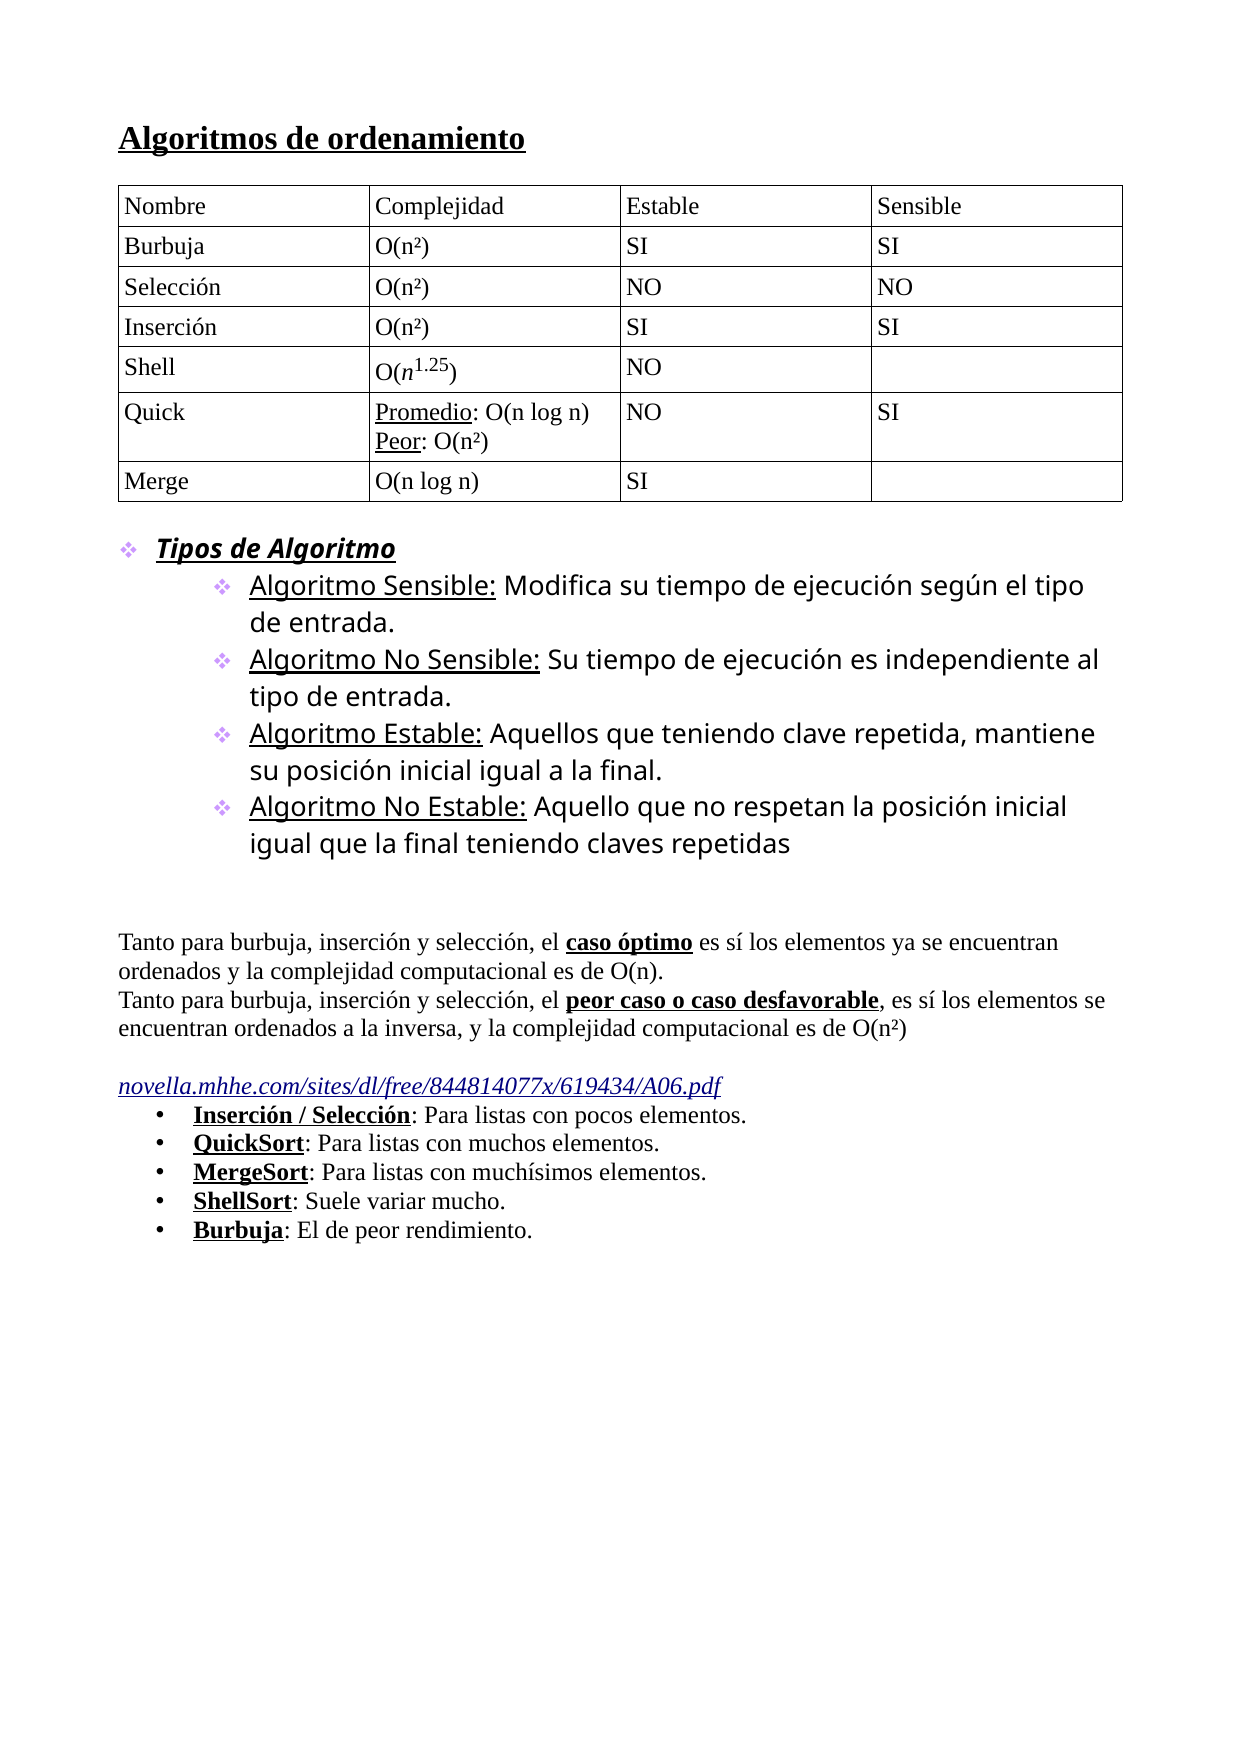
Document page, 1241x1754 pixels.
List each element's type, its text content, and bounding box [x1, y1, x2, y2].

list ShellSort: Suele variar mucho. [156, 1186, 1122, 1215]
table_cell O(n1.25) [370, 347, 620, 392]
table_cell O(n²) [370, 227, 620, 266]
list Inserción / Selección: Para listas con pocos elementos. [156, 1100, 1122, 1128]
text novella.mhhe.com/sites/dl/free/844814077x/619434/A06.pdf [118, 1071, 1122, 1100]
text Tanto para burbuja, inserción y selección, el caso óptimo es sí los elementos ya se encuentran ordenados y la complejidad computacional es de O(n). [118, 927, 1122, 985]
table_cell Promedio: O(n log n) Peor: O(n²) [370, 393, 620, 461]
list Burbuja: El de peor rendimiento. [156, 1215, 1122, 1243]
table_cell NO [621, 393, 871, 461]
table_cell Quick [119, 393, 369, 461]
table_cell SI [872, 307, 1122, 346]
table_cell Burbuja [119, 227, 369, 266]
table_cell O(n log n) [370, 462, 620, 501]
list Algoritmo No Sensible: Su tiempo de ejecución es independiente al tipo de entrada. [212, 640, 1122, 714]
table_cell SI [872, 393, 1122, 461]
table_cell NO [621, 267, 871, 306]
table_cell Selección [119, 267, 369, 306]
table_cell SI [621, 462, 871, 501]
table_cell [872, 462, 1122, 501]
table_cell SI [621, 307, 871, 346]
table_cell [872, 347, 1122, 392]
table_cell NO [621, 347, 871, 392]
list Tipos de Algoritmo [118, 530, 1122, 567]
table_cell SI [621, 227, 871, 266]
table_cell NO [872, 267, 1122, 306]
table_header Complejidad [370, 186, 620, 226]
table_cell Shell [119, 347, 369, 392]
table_header Sensible [872, 186, 1122, 226]
table_header Nombre [119, 186, 369, 226]
table_cell Inserción [119, 307, 369, 346]
table_cell Merge [119, 462, 369, 501]
table_header Estable [621, 186, 871, 226]
table_cell O(n²) [370, 267, 620, 306]
table_cell O(n²) [370, 307, 620, 346]
list QuickSort: Para listas con muchos elementos. [156, 1128, 1122, 1157]
list Algoritmo Sensible: Modifica su tiempo de ejecución según el tipo de entrada. [212, 567, 1122, 640]
table_cell SI [872, 227, 1122, 266]
list Algoritmo Estable: Aquellos que teniendo clave repetida, mantiene su posición inicial igual a la final. [212, 714, 1122, 788]
text Algoritmos de ordenamiento [118, 118, 1122, 156]
list MergeSort: Para listas con muchísimos elementos. [156, 1157, 1122, 1186]
text Tanto para burbuja, inserción y selección, el peor caso o caso desfavorable, es sí los elementos se encuentran ordenados a la inversa, y la complejidad computacional es de O(n²) [118, 985, 1122, 1042]
list Algoritmo No Estable: Aquello que no respetan la posición inicial igual que la final teniendo claves repetidas [212, 788, 1122, 862]
